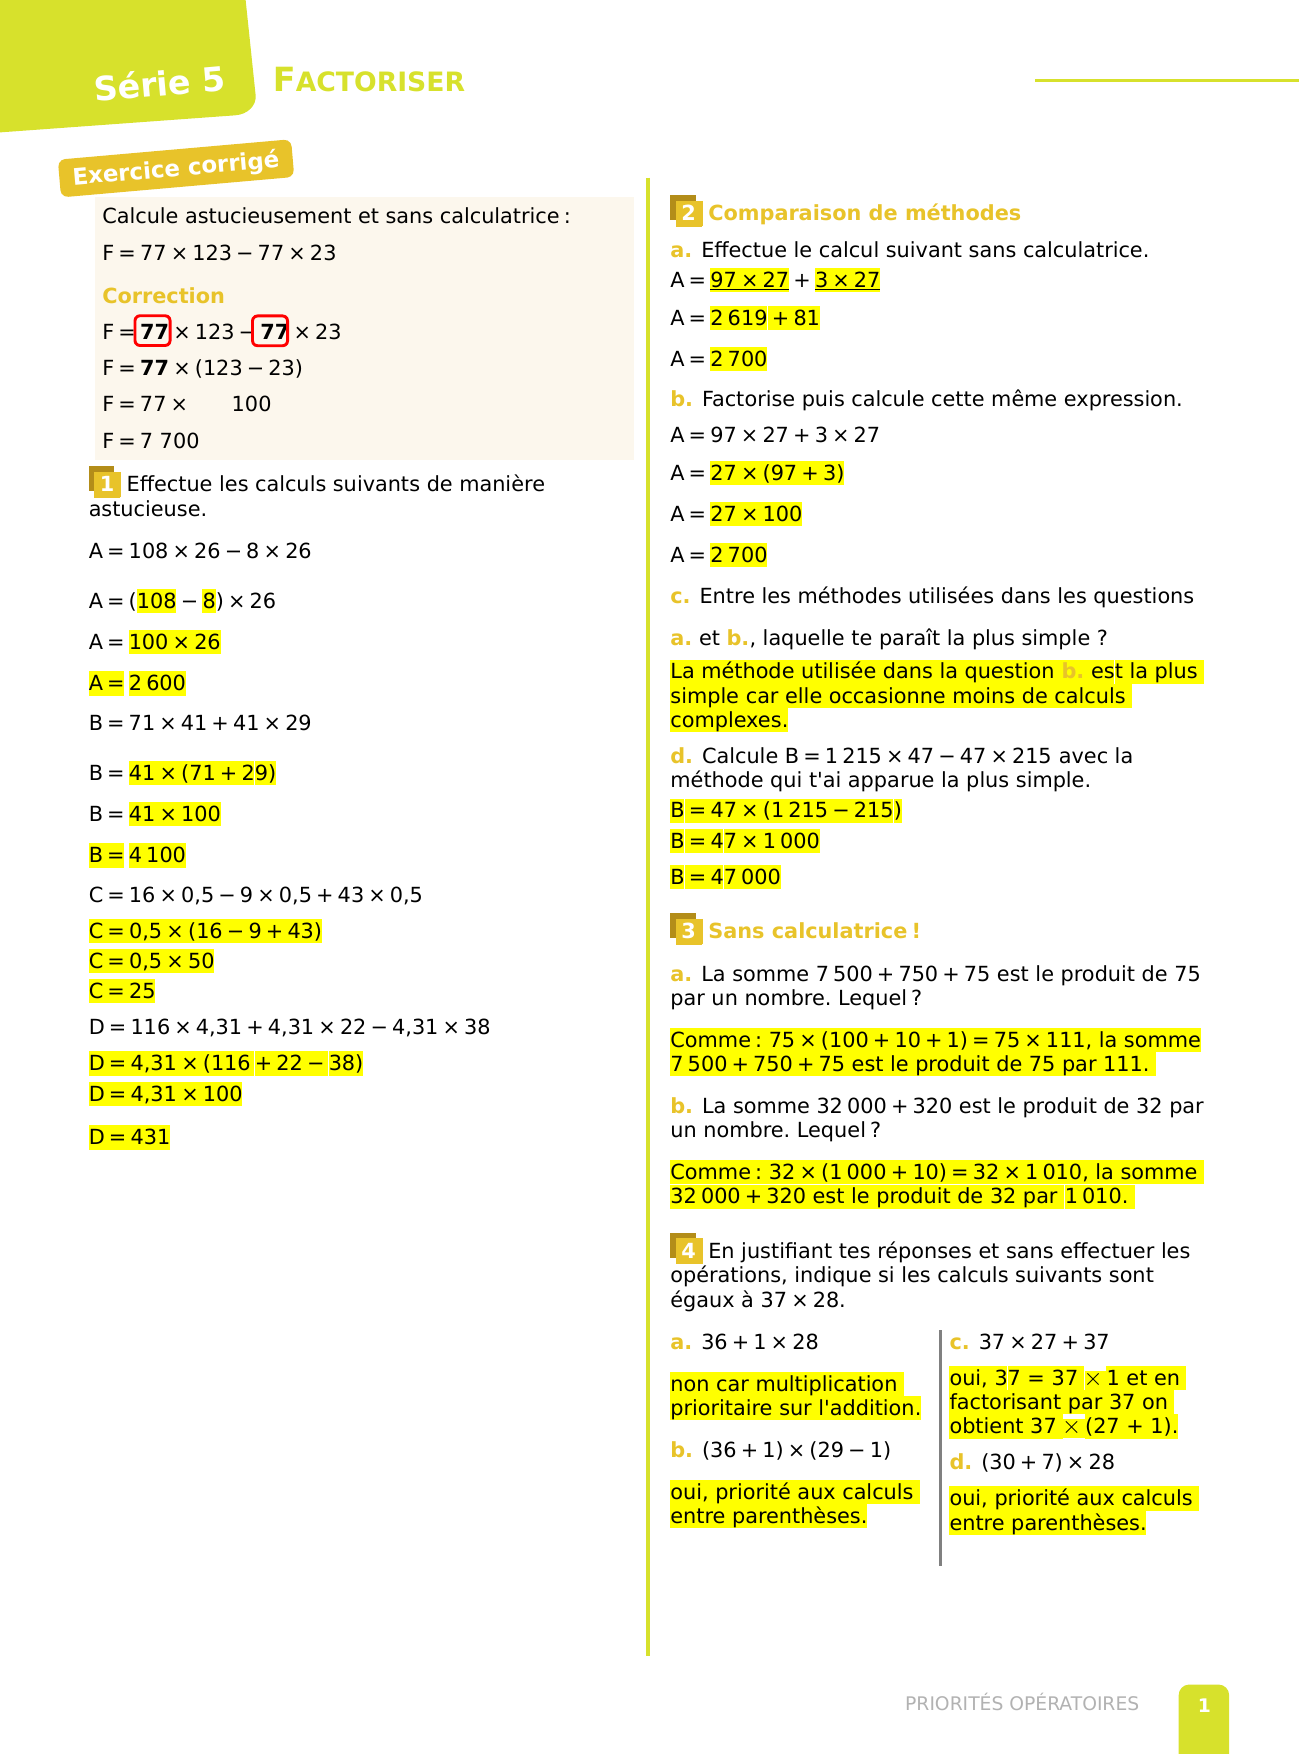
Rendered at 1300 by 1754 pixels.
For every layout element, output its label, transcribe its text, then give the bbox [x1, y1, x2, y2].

subtitle Comme : 75 × (100 + 10 + 1) = 75 × 111, la somme 7 500 + 750 + 75 est le produit de 75 par 111. [670, 1028, 1205, 1076]
subtitle C = 25 [88, 979, 623, 1003]
subtitle La méthode utilisée dans la question b. est la plus simple car elle occasionne moins de calculs complexes. [670, 659, 1205, 732]
subtitle oui, priorité aux calculs entre parenthèses. [670, 1480, 926, 1528]
subtitle En justifiant tes réponses et sans effectuer les opérations, indique si les calculs suivants sont égaux à 37 × 28. [670, 1232, 1211, 1312]
subtitle D = 4,31 × (116 + 22 − 38) [88, 1051, 623, 1076]
text A = (108 − 8) × 26 [88, 575, 629, 616]
text B = 41 × 100 [88, 788, 629, 830]
list Calcule B = 1 215 × 47 − 47 × 215 avec la méthode qui t'ai apparue la plus simple. [670, 744, 1211, 793]
subtitle Correction [102, 284, 621, 308]
subtitle F = 77 × 123 − 77 × 23 [289, 320, 621, 344]
list La somme 7 500 + 750 + 75 est le produit de 75 par un nombre. Lequel ? [670, 962, 1211, 1010]
subtitle Comme : 32 × (1 000 + 10) = 32 × 1 010, la somme 32 000 + 320 est le produit de 32 par 1 010. [670, 1160, 1205, 1209]
text A = 2 700 [670, 333, 1211, 375]
subtitle non car multiplication prioritaire sur l'addition. [670, 1372, 926, 1420]
subtitle Sans calculatrice ! [696, 913, 1211, 944]
list Effectue le calcul suivant sans calculatrice. [670, 238, 1211, 262]
text D = 431 [88, 1112, 629, 1153]
subtitle B = 47 × (1 215 − 215) [670, 798, 1205, 823]
list C = 16 × 0,5 − 9 × 0,5 + 43 × 0,5 [88, 883, 629, 907]
list D = 116 × 4,31 + 4,31 × 22 − 4,31 × 38 [88, 1015, 629, 1039]
subtitle A = 97 × 27 + 3 × 27 [670, 423, 1205, 447]
subtitle C = 0,5 × (16 − 9 + 43) [88, 919, 623, 943]
list 36 + 1 × 28 [670, 1330, 932, 1354]
text A = 2 600 [88, 658, 629, 699]
text B = 4 100 [88, 830, 629, 871]
list 37 × 27 + 37 [949, 1330, 1211, 1354]
subtitle C = 0,5 × 50 [88, 949, 623, 973]
subtitle F = 77 × (123 − 23) [102, 356, 621, 381]
subtitle oui, 37 = 37 × 1 et en factorisant par 37 on obtient 37 × (27 + 1). [949, 1366, 1205, 1439]
text A = 27 × 100 [670, 488, 1211, 529]
subtitle Effectue les calculs suivants de manière astucieuse. [88, 231, 629, 521]
list (30 + 7) × 28 [949, 1450, 1211, 1475]
list A = 108 × 26 − 8 × 26 [88, 539, 629, 563]
list La somme 32 000 + 320 est le produit de 32 par un nombre. Lequel ? [670, 1094, 1211, 1143]
text B = 71 × 41 + 41 × 29 [88, 711, 629, 735]
subtitle B = 47 × 1 000 [670, 829, 1205, 853]
subtitle Comparaison de méthodes [696, 195, 1211, 226]
subtitle F = 77 × 100 [102, 392, 621, 417]
text A = 27 × (97 + 3) [670, 447, 1211, 488]
subtitle A = 97 × 27 + 3 × 27 [670, 268, 1205, 292]
text A = 100 × 26 [88, 616, 629, 658]
subtitle F = 77 × 123 − 77 × 23 [137, 320, 168, 344]
list Entre les méthodes utilisées dans les questions a. et b., laquelle te paraît la plus simple ? [670, 571, 1211, 654]
text Calcule astucieusement et sans calculatrice : [102, 204, 627, 229]
subtitle F = 77 × 123 − 77 × 23 [171, 320, 251, 344]
subtitle F = 77 × 123 − 77 × 23 [102, 320, 134, 344]
subtitle F = 77 × 123 − 77 × 23 [254, 320, 286, 344]
text A = 2 619 + 81 [670, 292, 1211, 333]
text F = 77 × 123 − 77 × 23 [102, 241, 627, 266]
list (36 + 1) × (29 − 1) [670, 1438, 932, 1462]
subtitle oui, priorité aux calculs entre parenthèses. [949, 1486, 1205, 1535]
subtitle B = 47 000 [670, 865, 1205, 889]
text A = 2 700 [670, 529, 1211, 571]
subtitle D = 4,31 × 100 [88, 1082, 623, 1106]
list Factorise puis calcule cette même expression. [670, 387, 1211, 411]
text B = 41 × (71 + 29) [88, 747, 629, 788]
subtitle F = 7 700 [102, 429, 621, 453]
